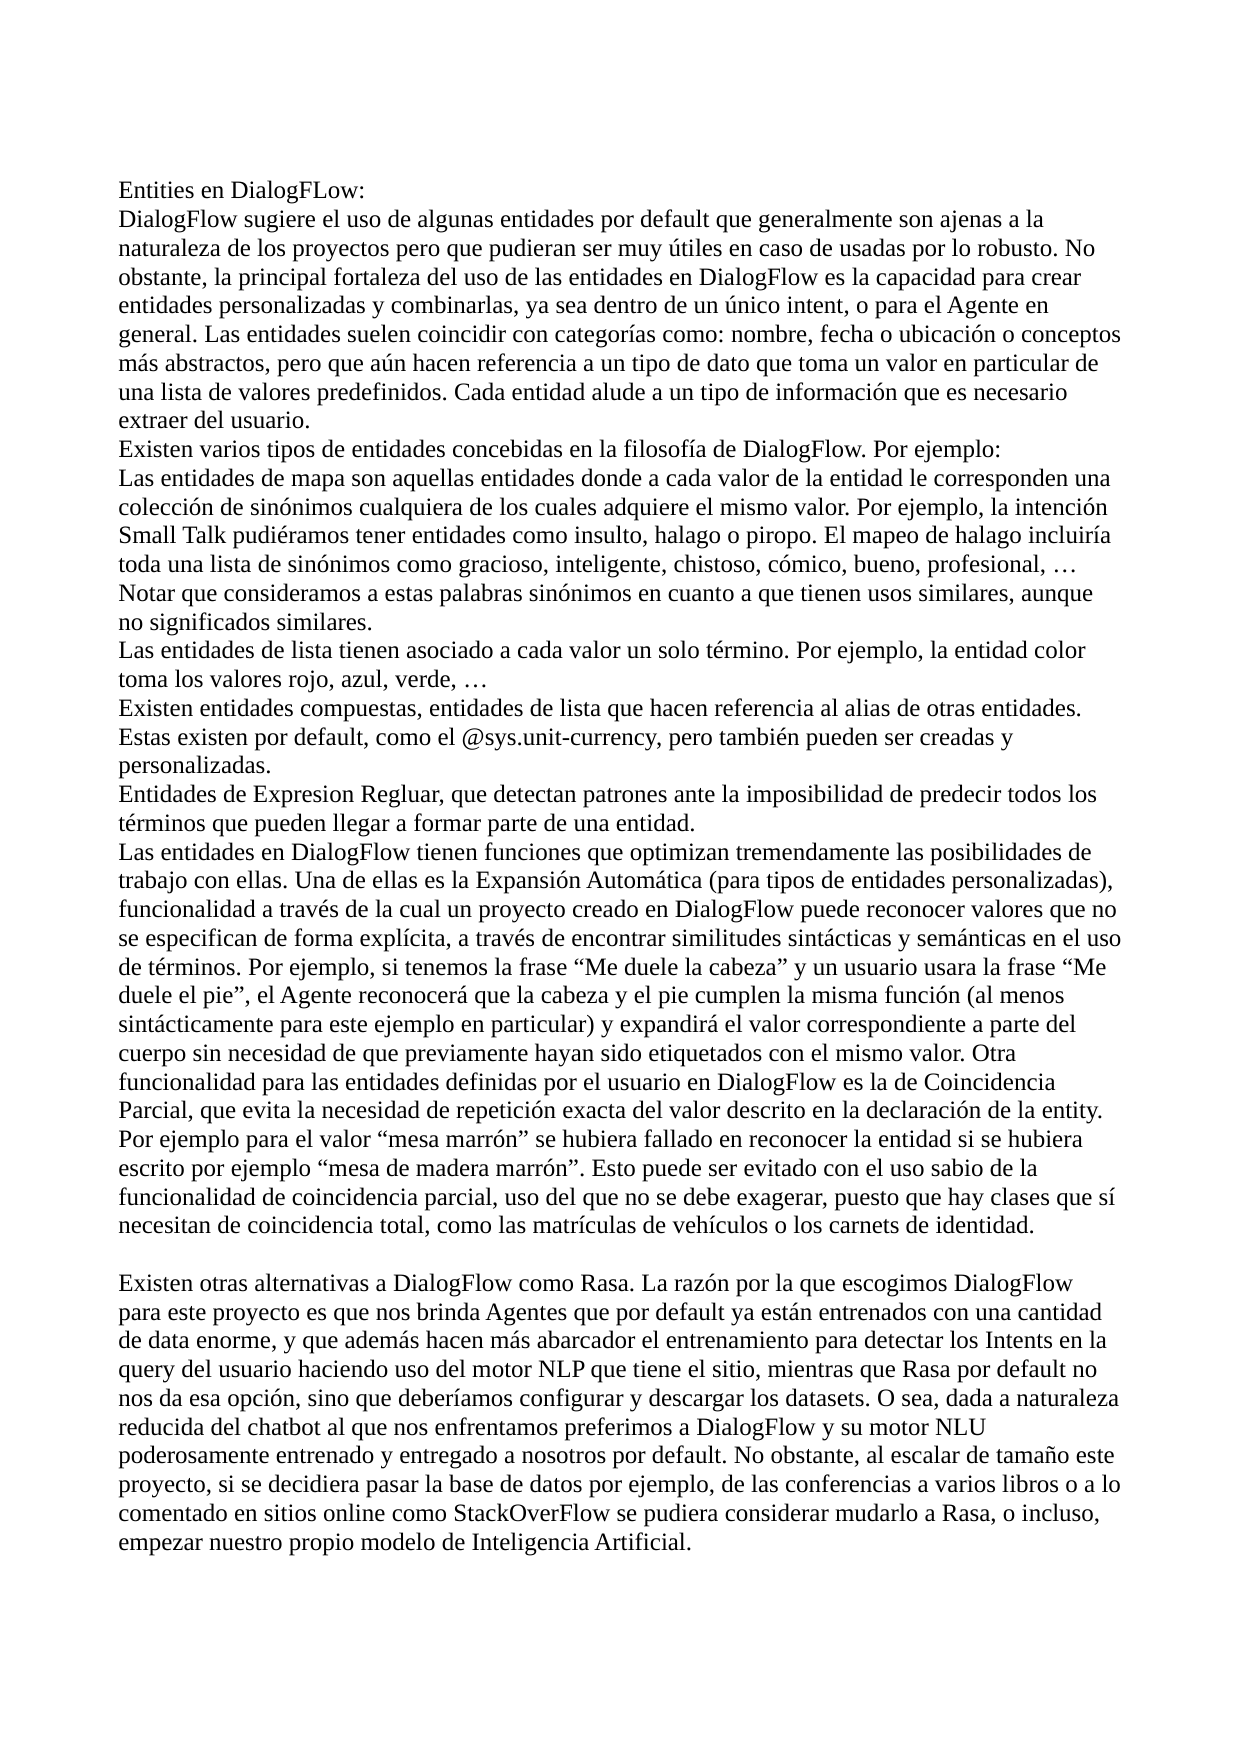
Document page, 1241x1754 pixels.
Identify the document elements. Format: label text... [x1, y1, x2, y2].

text Las entidades de lista tienen asociado a cada valor un solo término. Por ejemplo, la entidad color toma los valores rojo, azul, verde, … [118, 636, 1122, 693]
text Las entidades en DialogFlow tienen funciones que optimizan tremendamente las posibilidades de trabajo con ellas. Una de ellas es la Expansión Automática (para tipos de entidades personalizadas), funcionalidad a través de la cual un proyecto creado en DialogFlow puede reconocer valores que no se especifican de forma explícita, a través de encontrar similitudes sintácticas y semánticas en el uso de términos. Por ejemplo, si tenemos la frase “Me duele la cabeza” y un usuario usara la frase “Me duele el pie”, el Agente reconocerá que la cabeza y el pie cumplen la misma función (al menos sintácticamente para este ejemplo en particular) y expandirá el valor correspondiente a parte del cuerpo sin necesidad de que previamente hayan sido etiquetados con el mismo valor. Otra funcionalidad para las entidades definidas por el usuario en DialogFlow es la de Coincidencia Parcial, que evita la necesidad de repetición exacta del valor descrito en la declaración de la entity. Por ejemplo para el valor “mesa marrón” se hubiera fallado en reconocer la entidad si se hubiera escrito por ejemplo “mesa de madera marrón”. Esto puede ser evitado con el uso sabio de la funcionalidad de coincidencia parcial, uso del que no se debe exagerar, puesto que hay clases que sí necesitan de coincidencia total, como las matrículas de vehículos o los carnets de identidad. [118, 837, 1122, 1239]
text Existen varios tipos de entidades concebidas en la filosofía de DialogFlow. Por ejemplo: [118, 434, 1122, 463]
text Entities en DialogFLow: [118, 176, 1122, 204]
text Existen otras alternativas a DialogFlow como Rasa. La razón por la que escogimos DialogFlow para este proyecto es que nos brinda Agentes que por default ya están entrenados con una cantidad de data enorme, y que además hacen más abarcador el entrenamiento para detectar los Intents en la query del usuario haciendo uso del motor NLP que tiene el sitio, mientras que Rasa por default no nos da esa opción, sino que deberíamos configurar y descargar los datasets. O sea, dada a naturaleza reducida del chatbot al que nos enfrentamos preferimos a DialogFlow y su motor NLU poderosamente entrenado y entregado a nosotros por default. No obstante, al escalar de tamaño este proyecto, si se decidiera pasar la base de datos por ejemplo, de las conferencias a varios libros o a lo comentado en sitios online como StackOverFlow se pudiera considerar mudarlo a Rasa, o incluso, empezar nuestro propio modelo de Inteligencia Artificial. [118, 1268, 1122, 1556]
text DialogFlow sugiere el uso de algunas entidades por default que generalmente son ajenas a la naturaleza de los proyectos pero que pudieran ser muy útiles en caso de usadas por lo robusto. No obstante, la principal fortaleza del uso de las entidades en DialogFlow es la capacidad para crear entidades personalizadas y combinarlas, ya sea dentro de un único intent, o para el Agente en general. Las entidades suelen coincidir con categorías como: nombre, fecha o ubicación o conceptos más abstractos, pero que aún hacen referencia a un tipo de dato que toma un valor en particular de una lista de valores predefinidos. Cada entidad alude a un tipo de información que es necesario extraer del usuario. [118, 204, 1122, 434]
text Entidades de Expresion Regluar, que detectan patrones ante la imposibilidad de predecir todos los términos que pueden llegar a formar parte de una entidad. [118, 779, 1122, 837]
text Las entidades de mapa son aquellas entidades donde a cada valor de la entidad le corresponden una colección de sinónimos cualquiera de los cuales adquiere el mismo valor. Por ejemplo, la intención Small Talk pudiéramos tener entidades como insulto, halago o piropo. El mapeo de halago incluiría toda una lista de sinónimos como gracioso, inteligente, chistoso, cómico, bueno, profesional, … Notar que consideramos a estas palabras sinónimos en cuanto a que tienen usos similares, aunque no significados similares. [118, 463, 1122, 636]
text Existen entidades compuestas, entidades de lista que hacen referencia al alias de otras entidades. Estas existen por default, como el @sys.unit-currency, pero también pueden ser creadas y personalizadas. [118, 693, 1122, 779]
